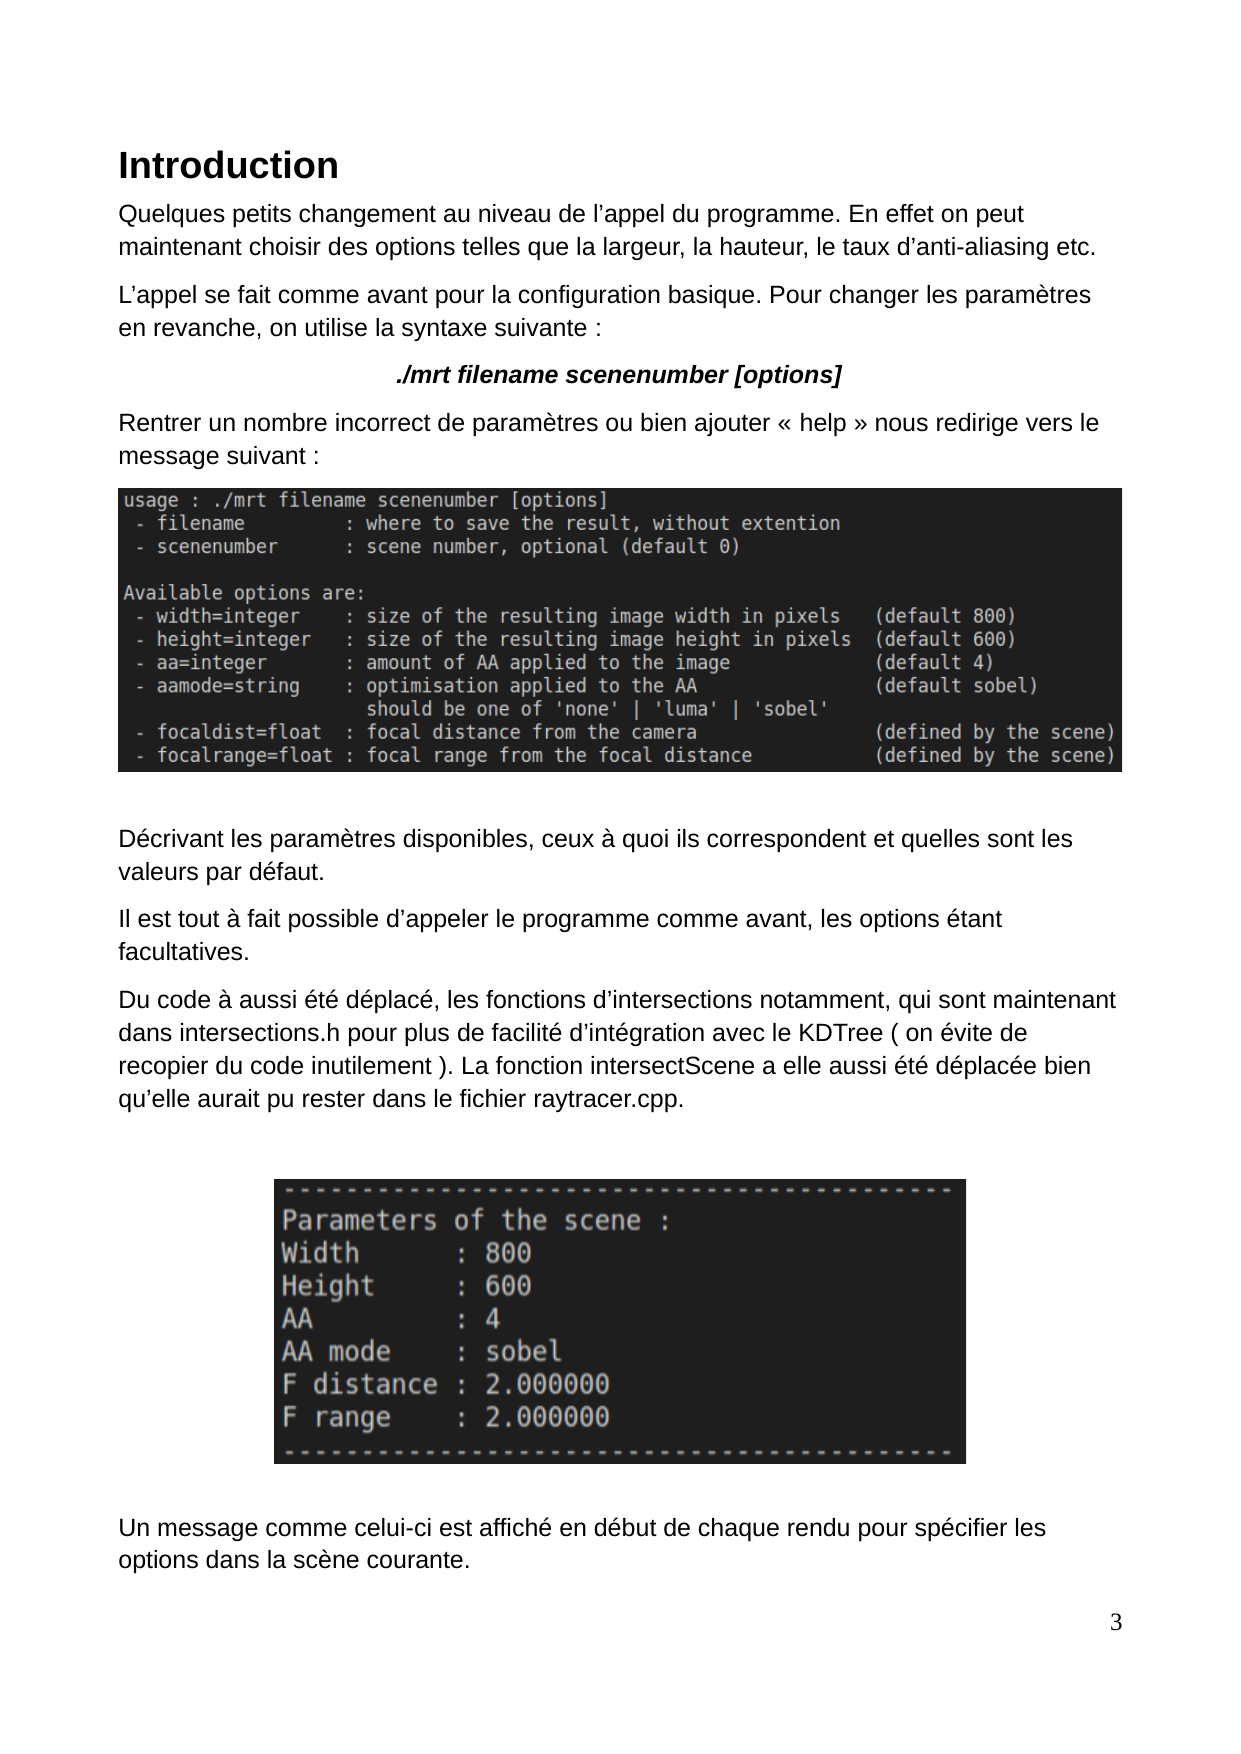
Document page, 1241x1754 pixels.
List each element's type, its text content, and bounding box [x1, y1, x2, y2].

subtitle Introduction [118, 143, 1122, 187]
text Il est tout à fait possible d’appeler le programme comme avant, les options étant facultatives. [118, 904, 1122, 966]
picture [274, 1179, 967, 1464]
picture [118, 488, 1123, 772]
text ./mrt filename scenenumber [options] [118, 361, 1122, 389]
text Du code à aussi été déplacé, les fonctions d’intersections notamment, qui sont maintenant dans intersections.h pour plus de facilité d’intégration avec le KDTree ( on évite de recopier du code inutilement ). La fonction intersectScene a elle aussi été déplacée bien qu’elle aurait pu rester dans le fichier raytracer.cpp. [118, 985, 1122, 1113]
text Décrivant les paramètres disponibles, ceux à quoi ils correspondent et quelles sont les valeurs par défaut. [118, 824, 1122, 886]
text L’appel se fait comme avant pour la configuration basique. Pour changer les paramètres en revanche, on utilise la syntaxe suivante : [118, 280, 1122, 342]
text Quelques petits changement au niveau de l’appel du programme. En effet on peut maintenant choisir des options telles que la largeur, la hauteur, le taux d’anti-aliasing etc. [118, 199, 1122, 261]
text Un message comme celui-ci est affiché en début de chaque rendu pour spécifier les options dans la scène courante. [118, 1512, 1122, 1574]
text Rentrer un nombre incorrect de paramètres ou bien ajouter « help » nous redirige vers le message suivant : [118, 408, 1122, 470]
